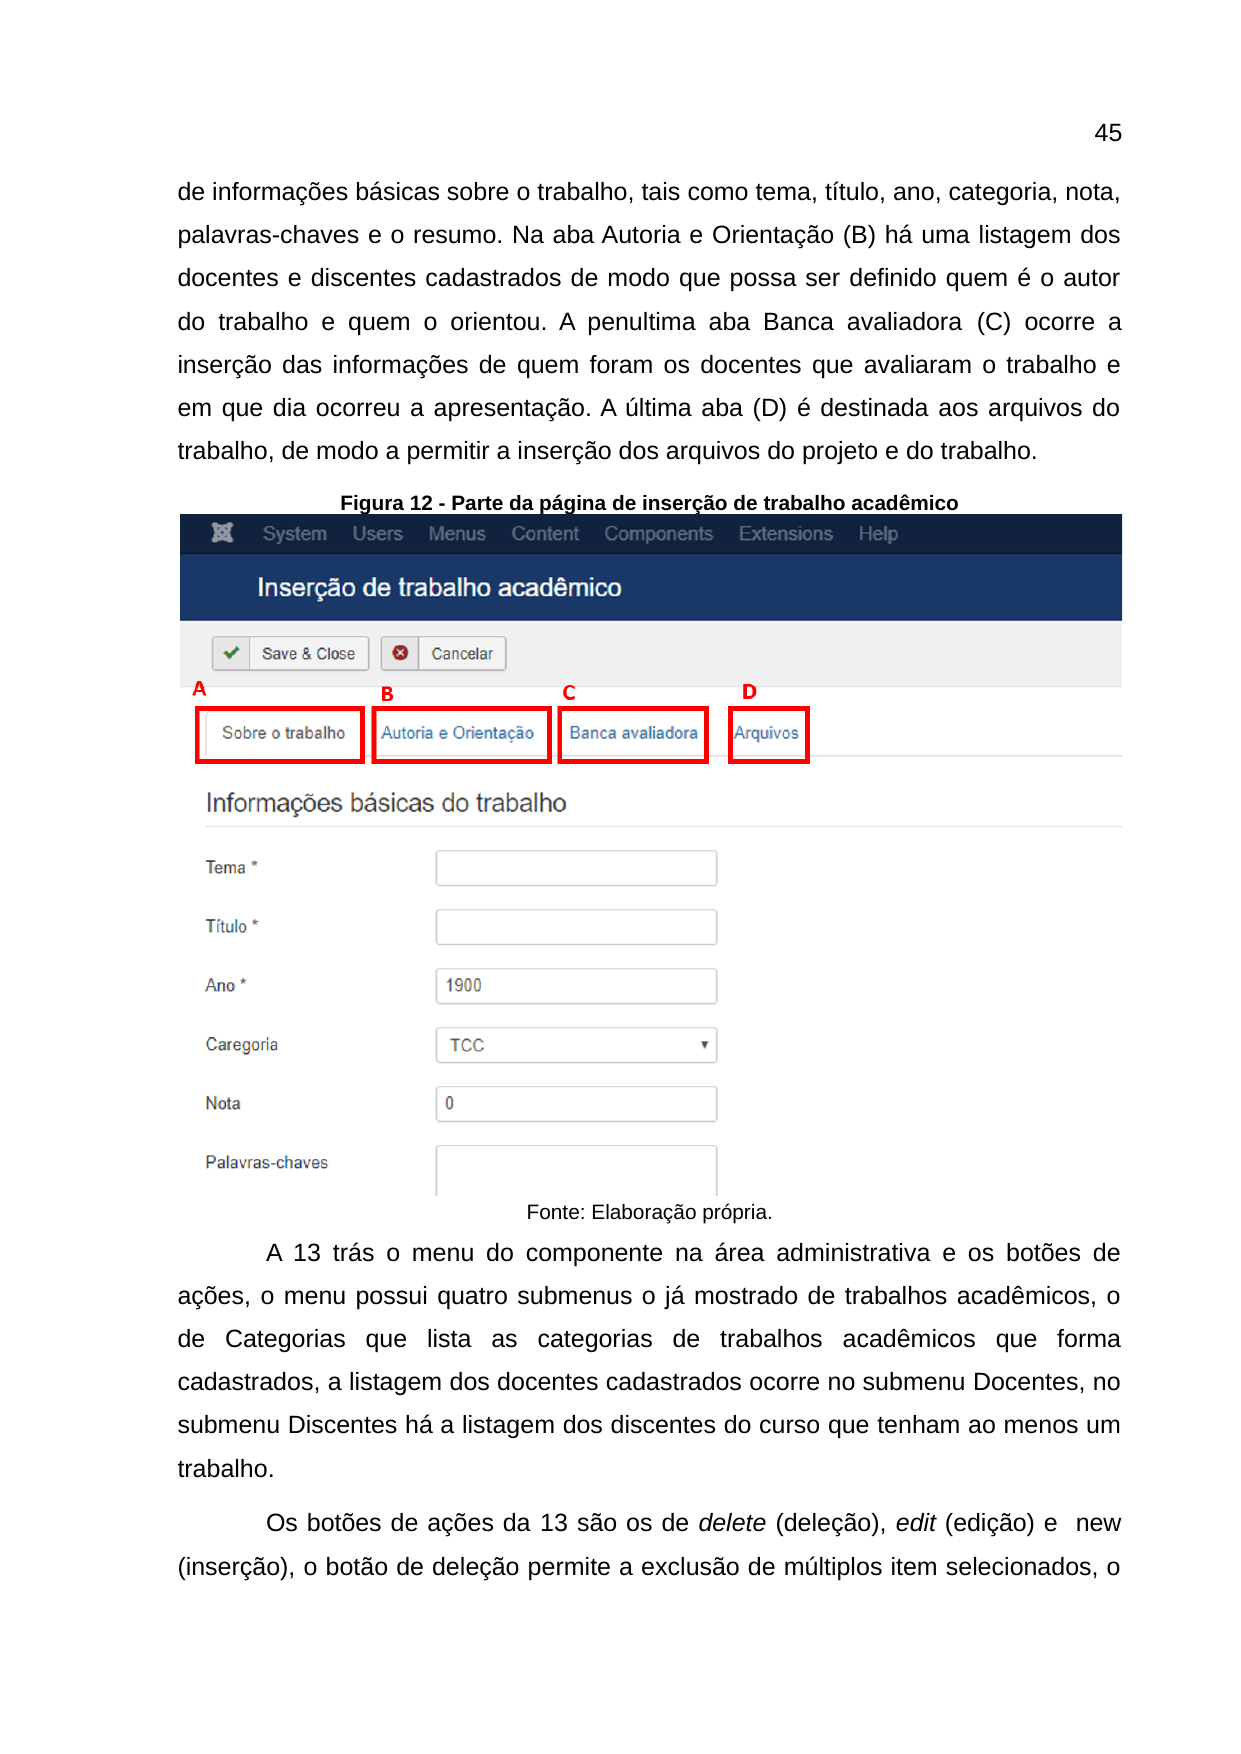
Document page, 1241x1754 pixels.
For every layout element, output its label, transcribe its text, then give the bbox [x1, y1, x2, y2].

text A Figura 13 trás o menu do componente na área administrativa e os botões de ações, o menu possui quatro submenus o já mostrado de trabalhos acadêmicos, o de Categorias que lista as categorias de trabalhos acadêmicos que forma cadastrados, a listagem dos docentes cadastrados ocorre no submenu Docentes, no submenu Discentes há a listagem dos discentes do curso que tenham ao menos um trabalho. [177, 1223, 1122, 1482]
text Na Figura 12 é possível visualizar parte da página criada para a inserção de trabalho acadêmico, na figura há alguns campos e abas nas quais as informações do trabalho foram divididas. Na aba Sobre o trabalho (A) há campos para a inserção de informações básicas sobre o trabalho, tais como tema, título, ano, categoria, nota, palavras-chaves e o resumo. Na aba Autoria e Orientação (B) há uma listagem dos docentes e discentes cadastrados de modo que possa ser definido quem é o autor do trabalho e quem o orientou. A penultima aba Banca avaliadora (C) ocorre a inserção das informações de quem foram os docentes que avaliaram o trabalho e em que dia ocorreu a apresentação. A última aba (D) é destinada aos arquivos do trabalho, de modo a permitir a inserção dos arquivos do projeto e do trabalho. [177, 177, 1122, 464]
picture [177, 514, 1123, 1196]
text Os botões de ações da Figura 13 são os de delete (deleção), edit (edição) e new (inserção), o botão de deleção permite a exclusão de múltiplos item selecionados, o de edição permite abrir o conteúdo de um dos itens para que este possa ser editado, o botão de inserção encaminha para a página de inserção de um novo item com seus respectivos atributos. [177, 1508, 1122, 1580]
text Figura 12 - Parte da página de inserção de trabalho acadêmico [177, 491, 1122, 514]
text Fonte: Elaboração própria. [177, 1196, 1122, 1223]
